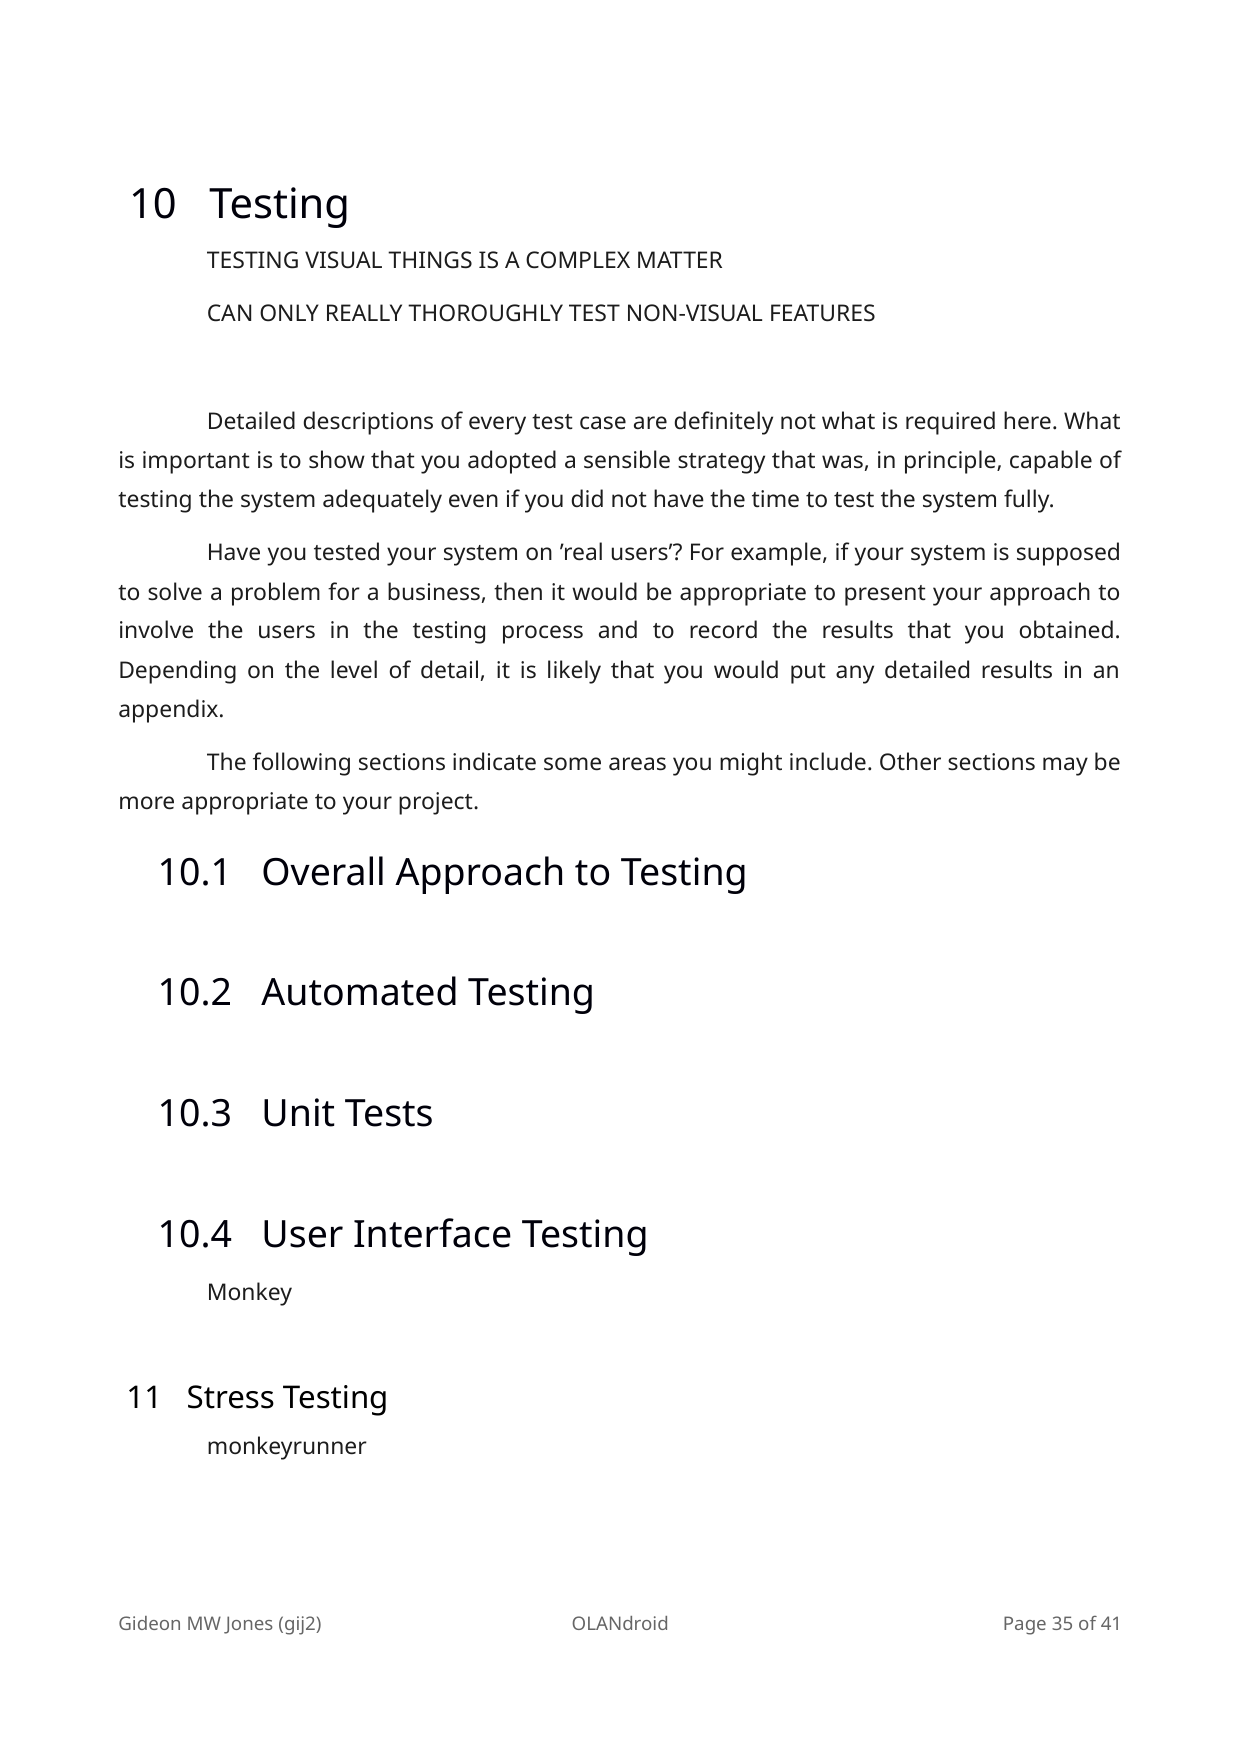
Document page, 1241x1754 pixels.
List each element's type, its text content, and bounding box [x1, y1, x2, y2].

text TESTING VISUAL THINGS IS A COMPLEX MATTER [118, 244, 1122, 275]
subtitle Testing [118, 174, 1122, 231]
subtitle Overall Approach to Testing [148, 845, 1122, 896]
text The following sections indicate some areas you might include. Other sections may be more appropriate to your project. [118, 746, 1122, 817]
subtitle User Interface Testing [148, 1207, 1122, 1258]
subtitle Unit Tests [148, 1086, 1122, 1137]
text CAN ONLY REALLY THOROUGHLY TEST NON-VISUAL FEATURES [118, 297, 1122, 328]
text Have you tested your system on ’real users’? For example, if your system is supposed to solve a problem for a business, then it would be appropriate to present your approach to involve the users in the testing process and to record the results that you obtained. Depending on the level of detail, it is likely that you would put any detailed results in an appendix. [118, 536, 1122, 724]
text monkeyrunner [118, 1430, 1122, 1461]
subtitle Stress Testing [118, 1375, 1122, 1418]
subtitle Automated Testing [148, 966, 1122, 1017]
text Monkey [118, 1276, 1122, 1307]
text Detailed descriptions of every test case are definitely not what is required here. What is important is to show that you adopted a sensible strategy that was, in principle, capable of testing the system adequately even if you did not have the time to test the system fully. [118, 404, 1122, 514]
